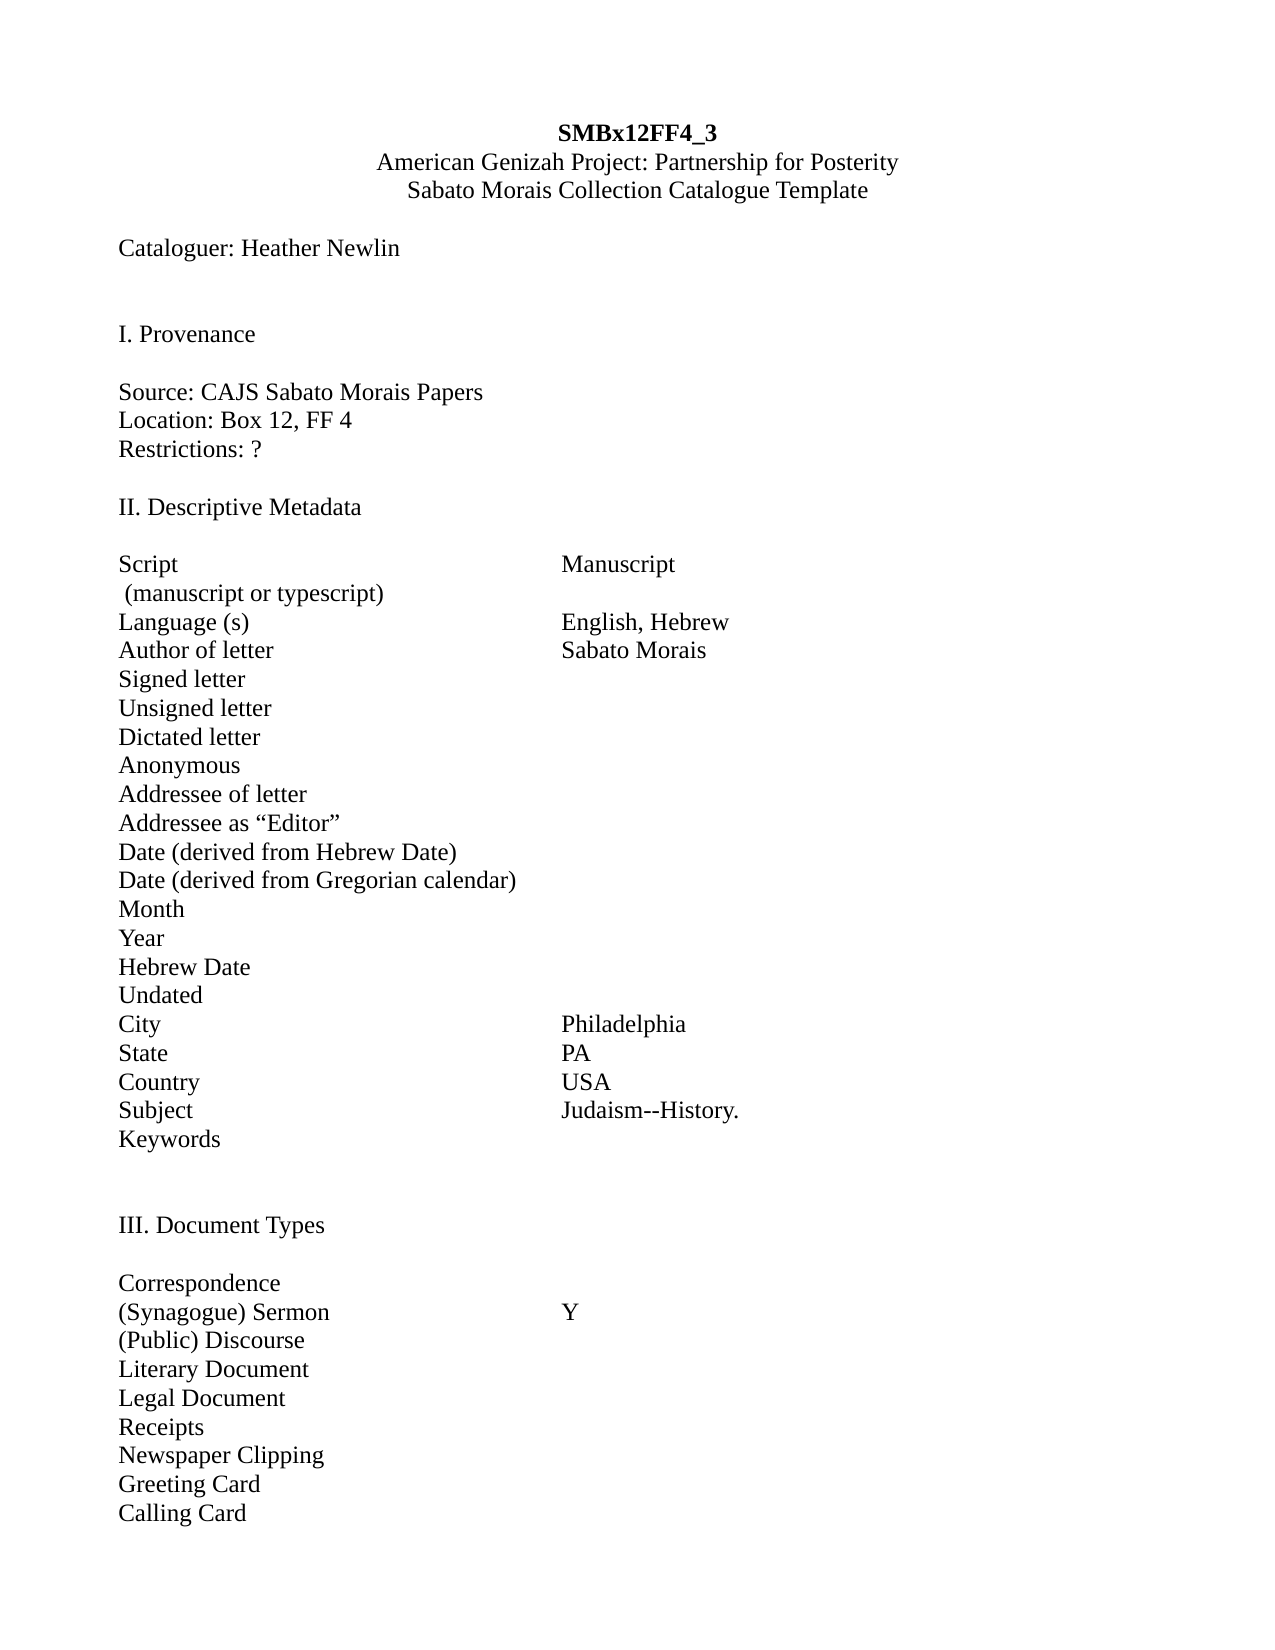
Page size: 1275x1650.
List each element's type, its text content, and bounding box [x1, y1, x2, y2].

text (Synagogue) Sermon Y [118, 1297, 1157, 1326]
text I. Provenance [118, 319, 1157, 348]
text Month [118, 894, 1157, 923]
text (manuscript or typescript) [118, 578, 1157, 607]
text Unsigned letter [118, 693, 1157, 722]
text Calling Card [118, 1498, 1157, 1527]
text Newspaper Clipping [118, 1441, 1157, 1469]
text Hebrew Date [118, 952, 1157, 981]
text Cataloguer: Heather Newlin [118, 233, 1157, 262]
text Addressee of letter [118, 779, 1157, 808]
text Correspondence [118, 1268, 1157, 1297]
text II. Descriptive Metadata [118, 492, 1157, 521]
text SMBx12FF4_3 [118, 118, 1157, 147]
text Sabato Morais Collection Catalogue Template [118, 176, 1157, 204]
text Greeting Card [118, 1469, 1157, 1498]
text Date (derived from Hebrew Date) [118, 837, 1157, 866]
text Signed letter [118, 664, 1157, 693]
text State PA [118, 1038, 1157, 1067]
text Location: Box 12, FF 4 [118, 406, 1157, 434]
text Dictated letter [118, 722, 1157, 751]
text III. Document Types [118, 1211, 1157, 1239]
text Undated [118, 981, 1157, 1009]
text Source: CAJS Sabato Morais Papers [118, 377, 1157, 406]
text Legal Document [118, 1383, 1157, 1412]
text City Philadelphia [118, 1009, 1157, 1038]
text Restrictions: ? [118, 434, 1157, 463]
text (Public) Discourse [118, 1326, 1157, 1354]
text American Genizah Project: Partnership for Posterity [118, 147, 1157, 176]
text Literary Document [118, 1354, 1157, 1383]
text Receipts [118, 1412, 1157, 1441]
text Anonymous [118, 751, 1157, 779]
text Country USA [118, 1067, 1157, 1096]
text Subject Judaism--History. [118, 1096, 1157, 1124]
text Script Manuscript [118, 549, 1157, 578]
text Author of letter Sabato Morais [118, 636, 1157, 664]
text Addressee as “Editor” [118, 808, 1157, 837]
text Year [118, 923, 1157, 952]
text Date (derived from Gregorian calendar) [118, 866, 1157, 894]
text Keywords [118, 1124, 1157, 1153]
text Language (s) English, Hebrew [118, 607, 1157, 636]
